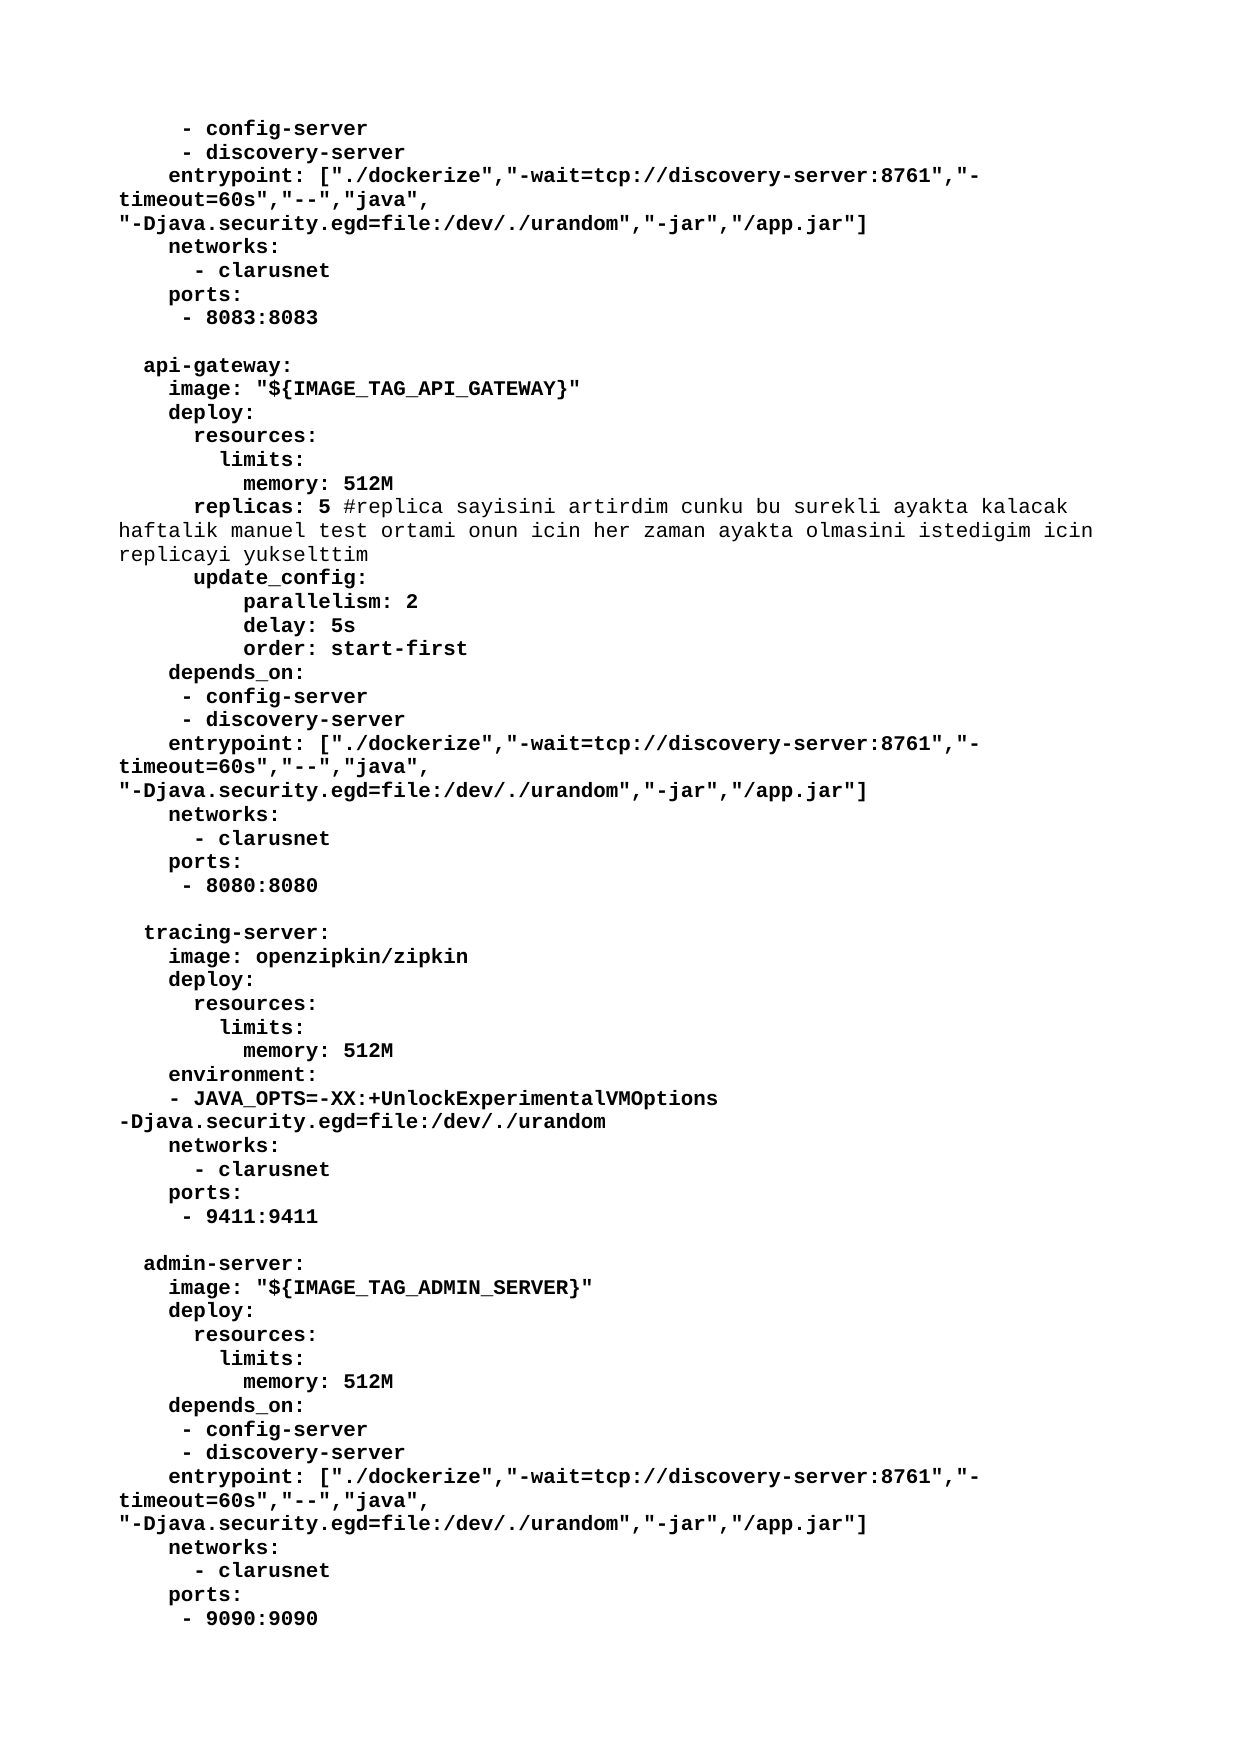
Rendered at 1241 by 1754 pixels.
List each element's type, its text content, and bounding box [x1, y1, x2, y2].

text image: "${IMAGE_TAG_ADMIN_SERVER}" [118, 1277, 1122, 1300]
text image: "${IMAGE_TAG_API_GATEWAY}" [118, 378, 1122, 402]
text admin-server: [118, 1253, 1122, 1277]
text networks: [118, 236, 1122, 260]
text parallelism: 2 [118, 591, 1122, 615]
text resources: [118, 1324, 1122, 1348]
text tracing-server: [118, 922, 1122, 946]
text ports: [118, 284, 1122, 307]
text - config-server [118, 1419, 1122, 1442]
text api-gateway: [118, 354, 1122, 378]
text ports: [118, 851, 1122, 875]
text - config-server [118, 686, 1122, 709]
text memory: 512M [118, 1040, 1122, 1064]
text - discovery-server [118, 709, 1122, 733]
text - clarusnet [118, 827, 1122, 851]
text deploy: [118, 969, 1122, 993]
text resources: [118, 993, 1122, 1017]
text deploy: [118, 1300, 1122, 1324]
text - clarusnet [118, 1158, 1122, 1182]
text networks: [118, 1135, 1122, 1158]
text - 8080:8080 [118, 875, 1122, 898]
text ports: [118, 1584, 1122, 1608]
text limits: [118, 1348, 1122, 1371]
text - 9090:9090 [118, 1608, 1122, 1631]
text memory: 512M [118, 1371, 1122, 1395]
text limits: [118, 449, 1122, 473]
text entrypoint: ["./dockerize","-wait=tcp://discovery-server:8761","-timeout=60s","--","java", "-Djava.security.egd=file:/dev/./urandom","-jar","/app.jar"] [118, 733, 1122, 804]
text depends_on: [118, 1395, 1122, 1419]
text networks: [118, 804, 1122, 827]
text - discovery-server [118, 142, 1122, 165]
text - 9411:9411 [118, 1206, 1122, 1229]
text image: openzipkin/zipkin [118, 946, 1122, 969]
text delay: 5s [118, 615, 1122, 638]
text entrypoint: ["./dockerize","-wait=tcp://discovery-server:8761","-timeout=60s","--","java", "-Djava.security.egd=file:/dev/./urandom","-jar","/app.jar"] [118, 165, 1122, 236]
text - discovery-server [118, 1442, 1122, 1466]
text depends_on: [118, 662, 1122, 686]
text - config-server [118, 118, 1122, 142]
text resources: [118, 426, 1122, 449]
text replicas: 5 #replica sayisini artirdim cunku bu surekli ayakta kalacak haftalik manuel test ortami onun icin her zaman ayakta olmasini istedigim icin replicayi yukselttim [118, 496, 1122, 567]
text - clarusnet [118, 1561, 1122, 1584]
text limits: [118, 1017, 1122, 1040]
text ports: [118, 1182, 1122, 1206]
text networks: [118, 1537, 1122, 1561]
text entrypoint: ["./dockerize","-wait=tcp://discovery-server:8761","-timeout=60s","--","java", "-Djava.security.egd=file:/dev/./urandom","-jar","/app.jar"] [118, 1466, 1122, 1537]
text memory: 512M [118, 473, 1122, 496]
text update_config: [118, 567, 1122, 591]
text - JAVA_OPTS=-XX:+UnlockExperimentalVMOptions -Djava.security.egd=file:/dev/./urandom [118, 1088, 1122, 1135]
text - 8083:8083 [118, 307, 1122, 331]
text - clarusnet [118, 260, 1122, 284]
text environment: [118, 1064, 1122, 1088]
text order: start-first [118, 638, 1122, 662]
text deploy: [118, 402, 1122, 426]
